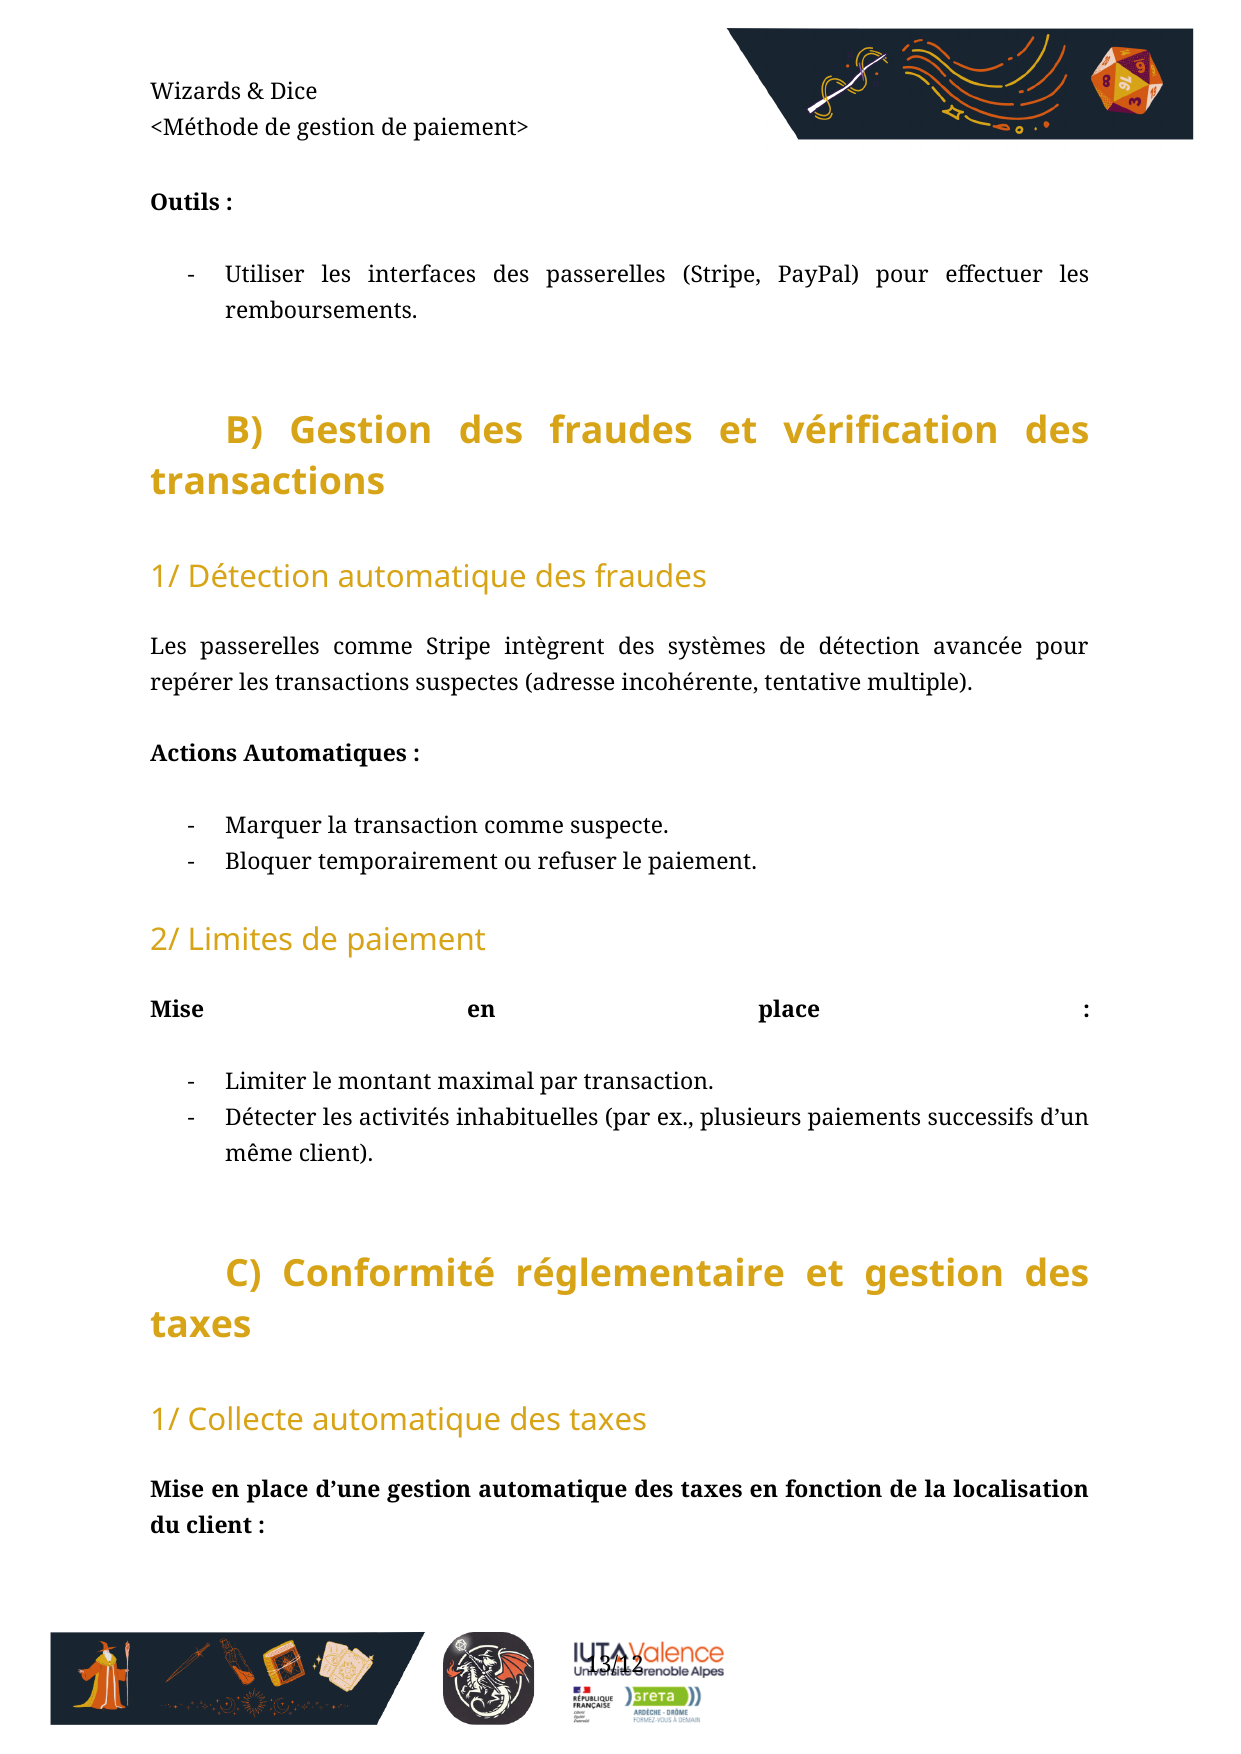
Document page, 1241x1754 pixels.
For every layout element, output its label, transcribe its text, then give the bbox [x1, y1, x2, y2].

subtitle C) Conformité réglementaire et gestion des taxes [150, 1246, 1090, 1348]
text Outils : [150, 186, 1090, 217]
subtitle 2/ Limites de paiement [150, 917, 1090, 960]
list Marquer la transaction comme suspecte. [187, 809, 1090, 841]
subtitle 1/ Collecte automatique des taxes [150, 1397, 1090, 1439]
subtitle B) Gestion des fraudes et vérification des transactions [150, 403, 1090, 505]
subtitle 1/ Détection automatique des fraudes [150, 554, 1090, 596]
text Les passerelles comme Stripe intègrent des systèmes de détection avancée pour repérer les transactions suspectes (adresse incohérente, tentative multiple). [150, 629, 1090, 697]
list Limiter le montant maximal par transaction. [187, 1065, 1090, 1096]
picture [42, 1621, 748, 1734]
picture [720, 18, 1208, 153]
text Actions Automatiques : [150, 737, 1090, 769]
list Bloquer temporairement ou refuser le paiement. [187, 845, 1090, 876]
text Mise en place : [150, 993, 1090, 1060]
list Utiliser les interfaces des passerelles (Stripe, PayPal) pour effectuer les remboursements. [187, 258, 1090, 325]
text Mise en place d’une gestion automatique des taxes en fonction de la localisation du client : [150, 1473, 1090, 1540]
list Détecter les activités inhabituelles (par ex., plusieurs paiements successifs d’un même client). [187, 1101, 1090, 1168]
